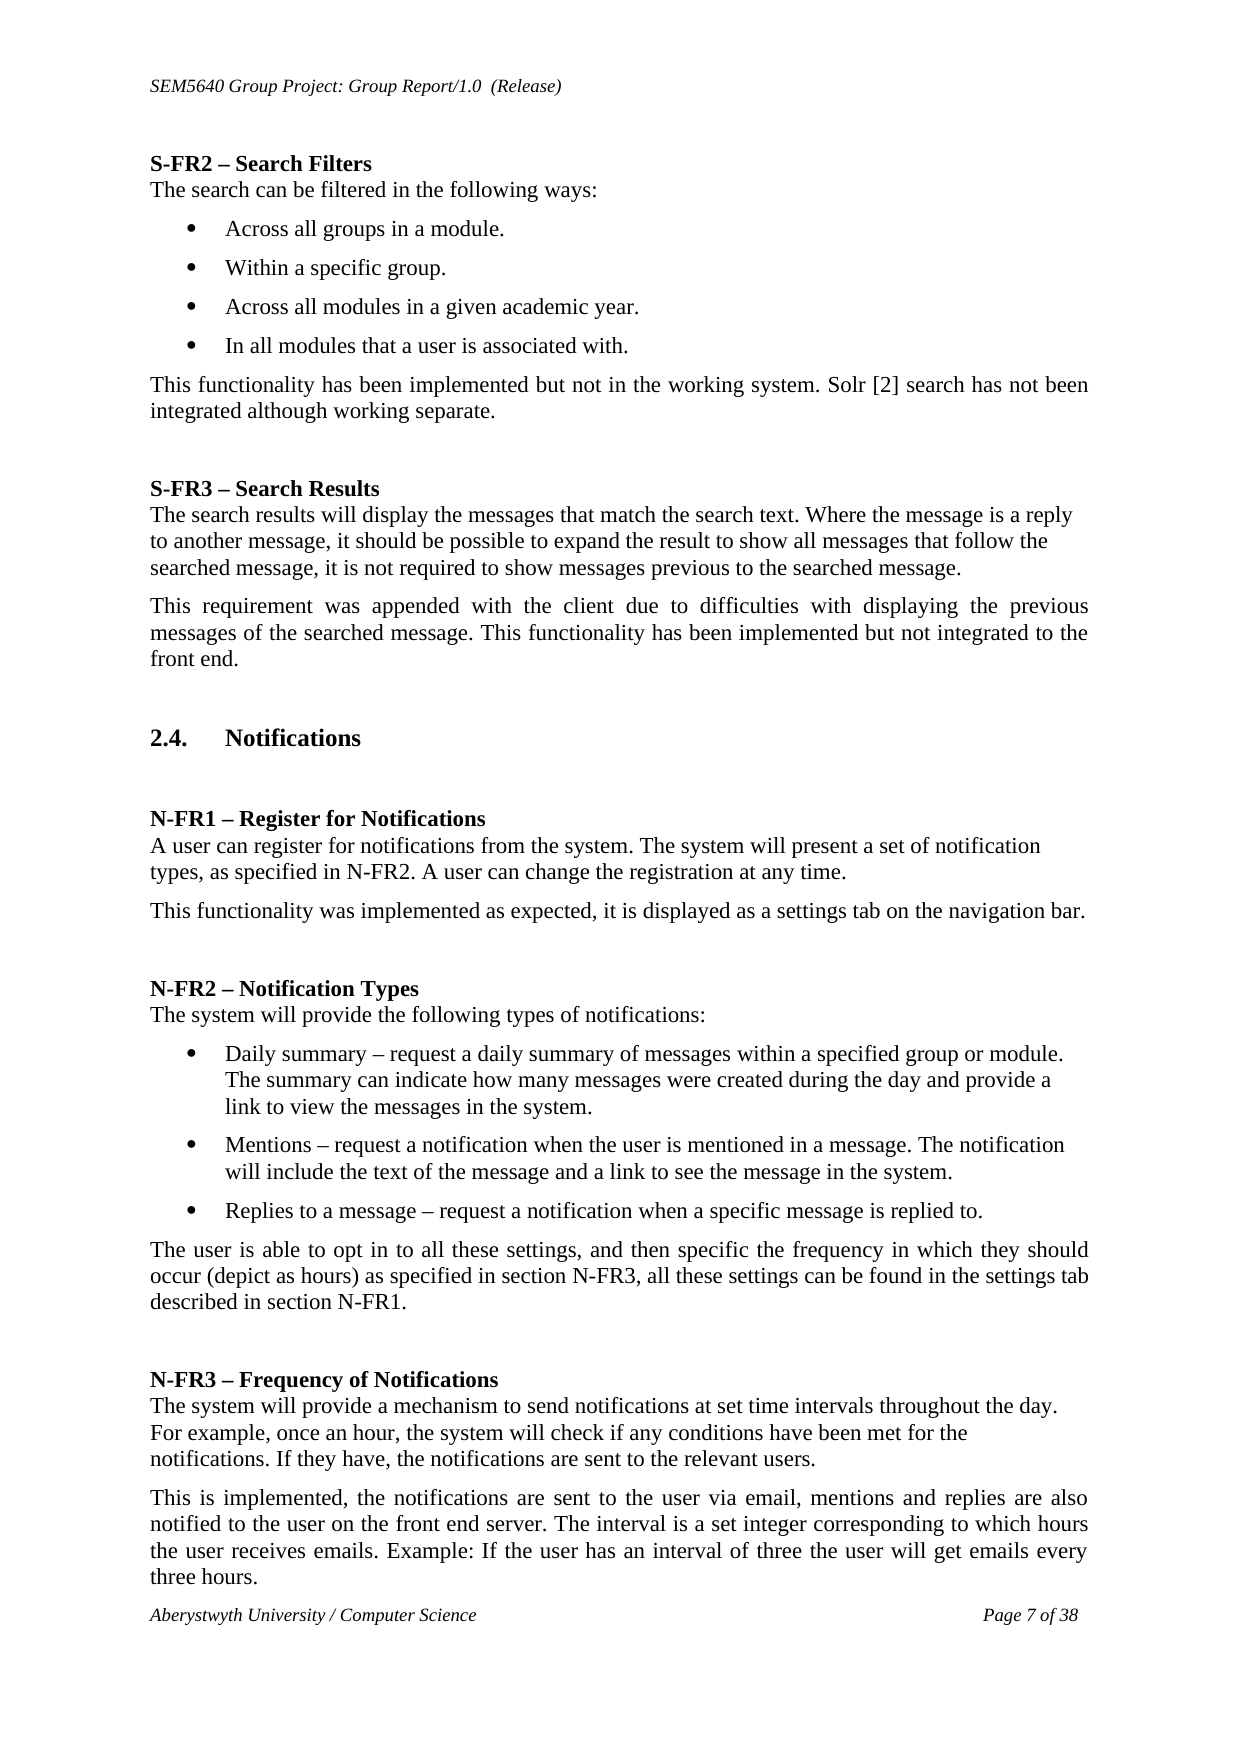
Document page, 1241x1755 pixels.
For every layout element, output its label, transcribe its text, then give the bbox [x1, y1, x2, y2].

list Daily summary – request a daily summary of messages within a specified group or module. The summary can indicate how many messages were created during the day and provide a link to view the messages in the system. [187, 1040, 1090, 1119]
list Across all groups in a module. [187, 215, 1090, 242]
text N-FR2 – Notification Types The system will provide the following types of notifications: [150, 975, 1090, 1027]
text The user is able to opt in to all these settings, and then specific the frequency in which they should occur (depict as hours) as specified in section N-FR3, all these settings can be found in the settings tab described in section N-FR1. [150, 1236, 1090, 1315]
text This functionality has been implemented but not in the working system. Solr [2] search has not been integrated although working separate. [150, 371, 1090, 423]
text S-FR2 – Search Filters The search can be filtered in the following ways: [150, 150, 1090, 203]
text N-FR3 – Frequency of Notifications The system will provide a mechanism to send notifications at set time intervals throughout the day. For example, once an hour, the system will check if any conditions have been met for the notifications. If they have, the notifications are sent to the relevant users. [150, 1366, 1090, 1471]
list In all modules that a user is associated with. [187, 332, 1090, 358]
text This is implemented, the notifications are sent to the user via email, mentions and replies are also notified to the user on the front end server. The interval is a set integer corresponding to which hours the user receives emails. Example: If the user has an interval of three the user will get emails every three hours. [150, 1484, 1090, 1589]
text N-FR1 – Register for Notifications A user can register for notifications from the system. The system will present a set of notification types, as specified in N-FR2. A user can change the registration at any time. [150, 806, 1090, 884]
text This requirement was appended with the client due to difficulties with displaying the previous messages of the searched message. This functionality has been implemented but not integrated to the front end. [150, 593, 1090, 672]
list Replies to a message – request a notification when a specific message is replied to. [187, 1197, 1090, 1223]
list Within a specific group. [187, 254, 1090, 280]
list Mentions – request a notification when the user is mentioned in a message. The notification will include the text of the message and a link to see the message in the system. [187, 1132, 1090, 1184]
text 2.4. Notifications [150, 723, 1090, 752]
list Across all modules in a given academic year. [187, 293, 1090, 319]
text This functionality was implemented as expected, it is displayed as a settings tab on the navigation bar. [150, 897, 1090, 923]
text S-FR3 – Search Results The search results will display the messages that match the search text. Where the message is a reply to another message, it should be possible to expand the result to show all messages that follow the searched message, it is not required to show messages previous to the searched message. [150, 475, 1090, 580]
